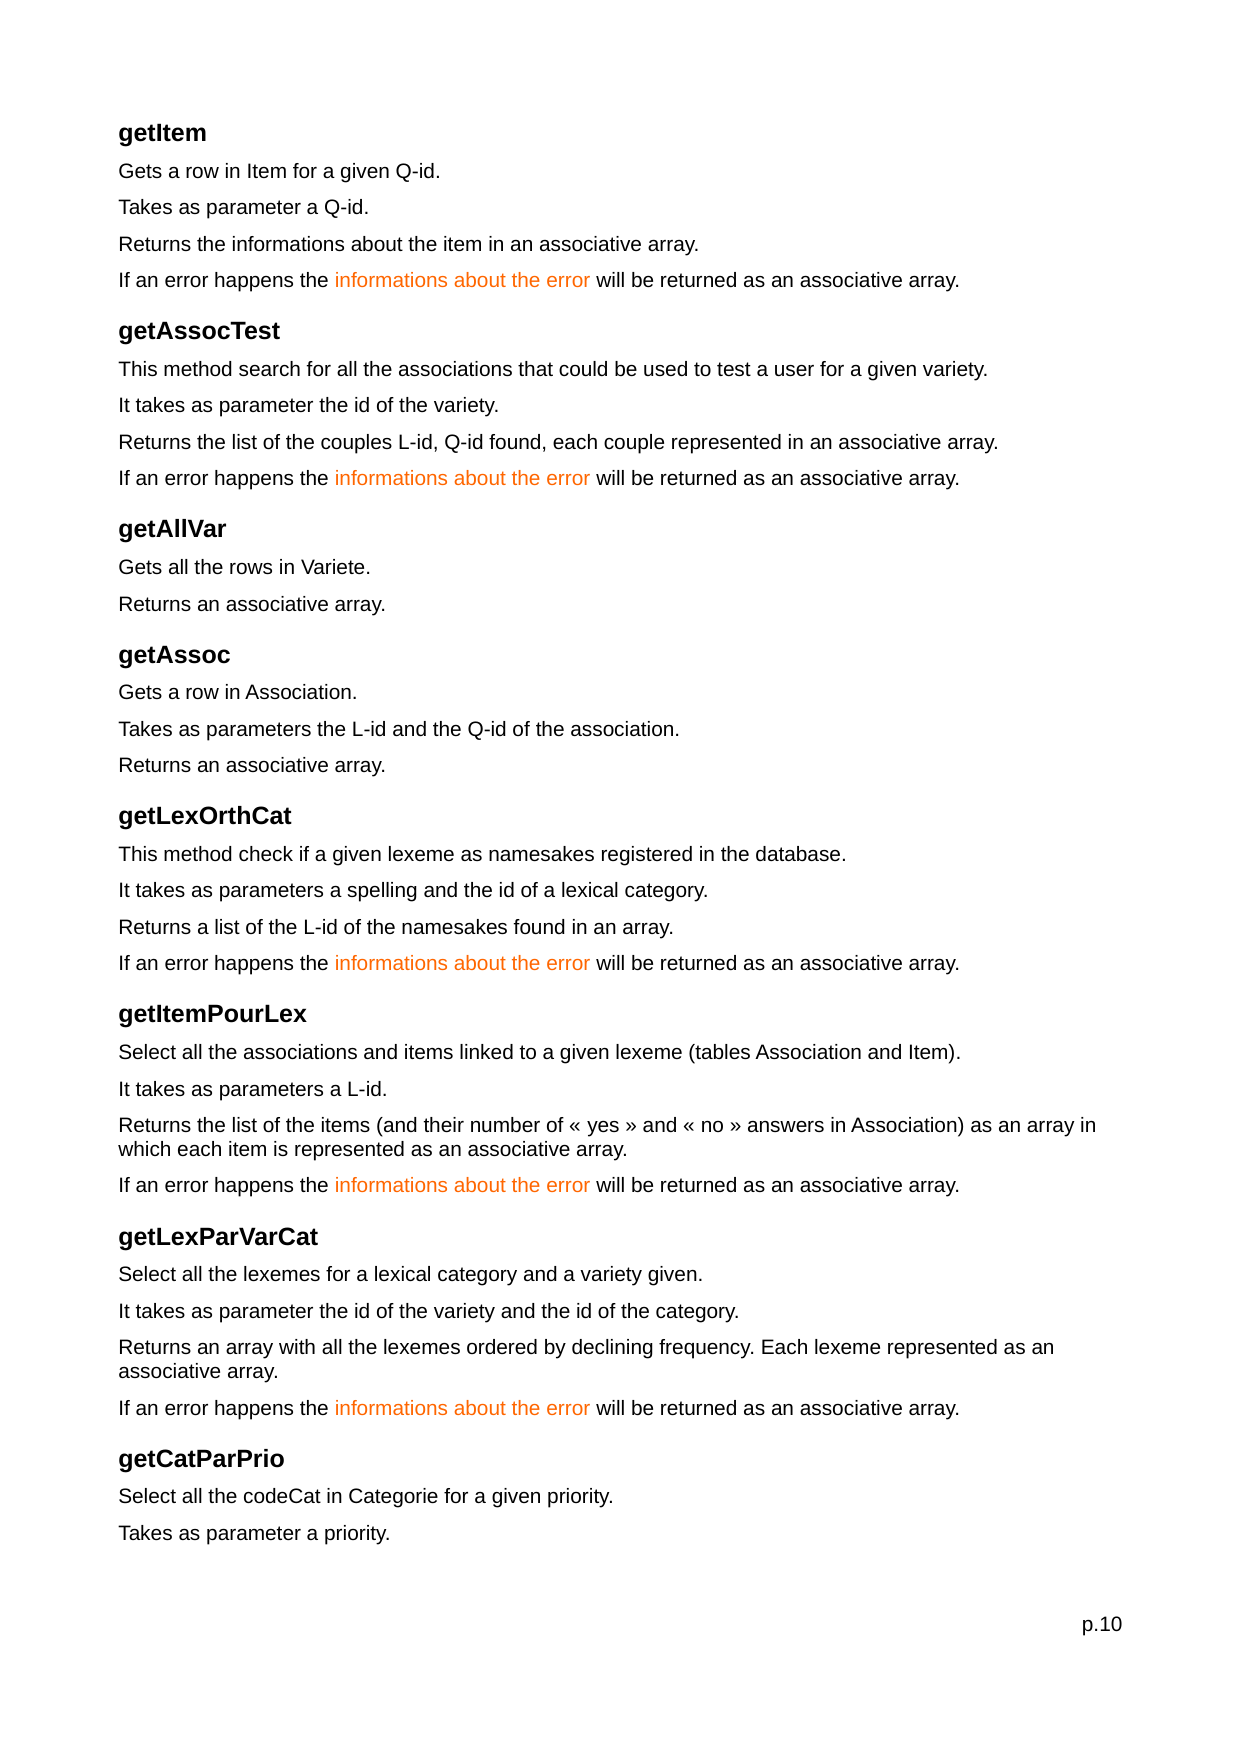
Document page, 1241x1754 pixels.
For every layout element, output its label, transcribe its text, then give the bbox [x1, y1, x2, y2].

text If an error happens the informations about the error will be returned as an associative array. [118, 268, 1122, 292]
text This method search for all the associations that could be used to test a user for a given variety. [118, 357, 1122, 381]
text Takes as parameters the L-id and the Q-id of the association. [118, 717, 1122, 741]
subtitle getAssocTest [118, 316, 1122, 345]
subtitle getLexOrthCat [118, 801, 1122, 830]
text Select all the associations and items linked to a given lexeme (tables Association and Item). [118, 1040, 1122, 1064]
text Gets all the rows in Variete. [118, 555, 1122, 579]
subtitle getLexParVarCat [118, 1221, 1122, 1250]
text Select all the lexemes for a lexical category and a variety given. [118, 1262, 1122, 1286]
text It takes as parameters a L-id. [118, 1076, 1122, 1100]
text If an error happens the informations about the error will be returned as an associative array. [118, 951, 1122, 975]
text Gets a row in Association. [118, 680, 1122, 704]
subtitle getAssoc [118, 639, 1122, 668]
text It takes as parameters a spelling and the id of a lexical category. [118, 878, 1122, 902]
subtitle getItem [118, 118, 1122, 147]
text If an error happens the informations about the error will be returned as an associative array. [118, 466, 1122, 490]
text Returns an associative array. [118, 591, 1122, 615]
text Returns the list of the items (and their number of « yes » and « no » answers in Association) as an array in which each item is represented as an associative array. [118, 1113, 1122, 1161]
text If an error happens the informations about the error will be returned as an associative array. [118, 1395, 1122, 1419]
text This method check if a given lexeme as namesakes registered in the database. [118, 842, 1122, 866]
text It takes as parameter the id of the variety. [118, 393, 1122, 417]
text Gets a row in Item for a given Q-id. [118, 159, 1122, 183]
text Select all the codeCat in Categorie for a given priority. [118, 1484, 1122, 1508]
subtitle getItemPourLex [118, 999, 1122, 1028]
text Returns the informations about the item in an associative array. [118, 232, 1122, 256]
text Returns an associative array. [118, 753, 1122, 777]
text It takes as parameter the id of the variety and the id of the category. [118, 1298, 1122, 1322]
text Returns a list of the L-id of the namesakes found in an array. [118, 915, 1122, 939]
text Takes as parameter a priority. [118, 1521, 1122, 1544]
text Returns the list of the couples L-id, Q-id found, each couple represented in an associative array. [118, 430, 1122, 454]
subtitle getCatParPrio [118, 1443, 1122, 1472]
subtitle getAllVar [118, 514, 1122, 543]
text Takes as parameter a Q-id. [118, 195, 1122, 219]
text If an error happens the informations about the error will be returned as an associative array. [118, 1173, 1122, 1197]
text Returns an array with all the lexemes ordered by declining frequency. Each lexeme represented as an associative array. [118, 1335, 1122, 1383]
